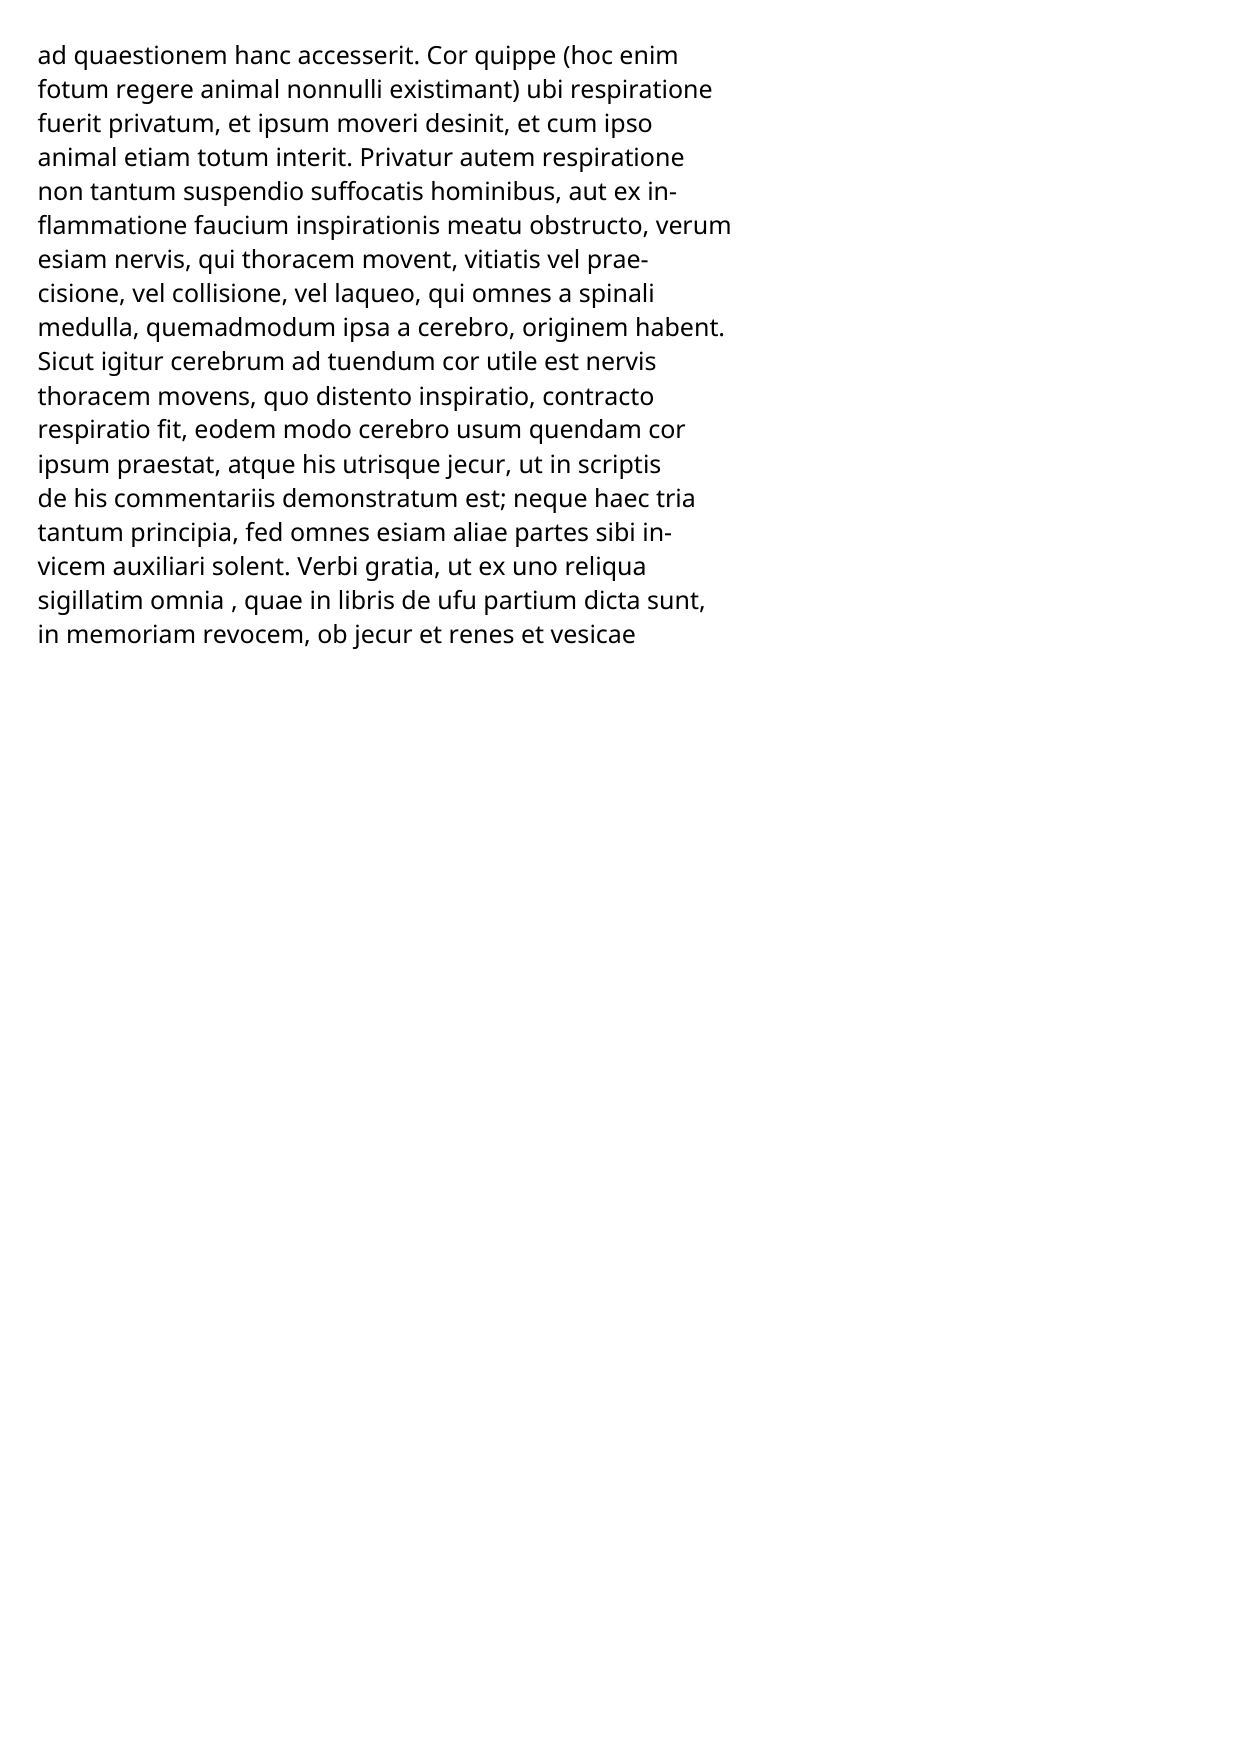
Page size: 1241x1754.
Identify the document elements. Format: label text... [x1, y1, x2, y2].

text ad quaestionem hanc accesserit. Cor quippe (hoc enim fotum regere animal nonnulli existimant) ubi respiratione fuerit privatum, et ipsum moveri desinit, et cum ipso animal etiam totum interit. Privatur autem respiratione non tantum suspendio suffocatis hominibus, aut ex in- flammatione faucium inspirationis meatu obstructo, verum esiam nervis, qui thoracem movent, vitiatis vel prae- cisione, vel collisione, vel laqueo, qui omnes a spinali medulla, quemadmodum ipsa a cerebro, originem habent. Sicut igitur cerebrum ad tuendum cor utile est nervis thoracem movens, quo distento inspiratio, contracto respiratio fit, eodem modo cerebro usum quendam cor ipsum praestat, atque his utrisque jecur, ut in scriptis de his commentariis demonstratum est; neque haec tria tantum principia, fed omnes esiam aliae partes sibi in- vicem auxiliari solent. Verbi gratia, ut ex uno reliqua sigillatim omnia , quae in libris de ufu partium dicta sunt, in memoriam revocem, ob jecur et renes et vesicae [37, 37, 1203, 651]
